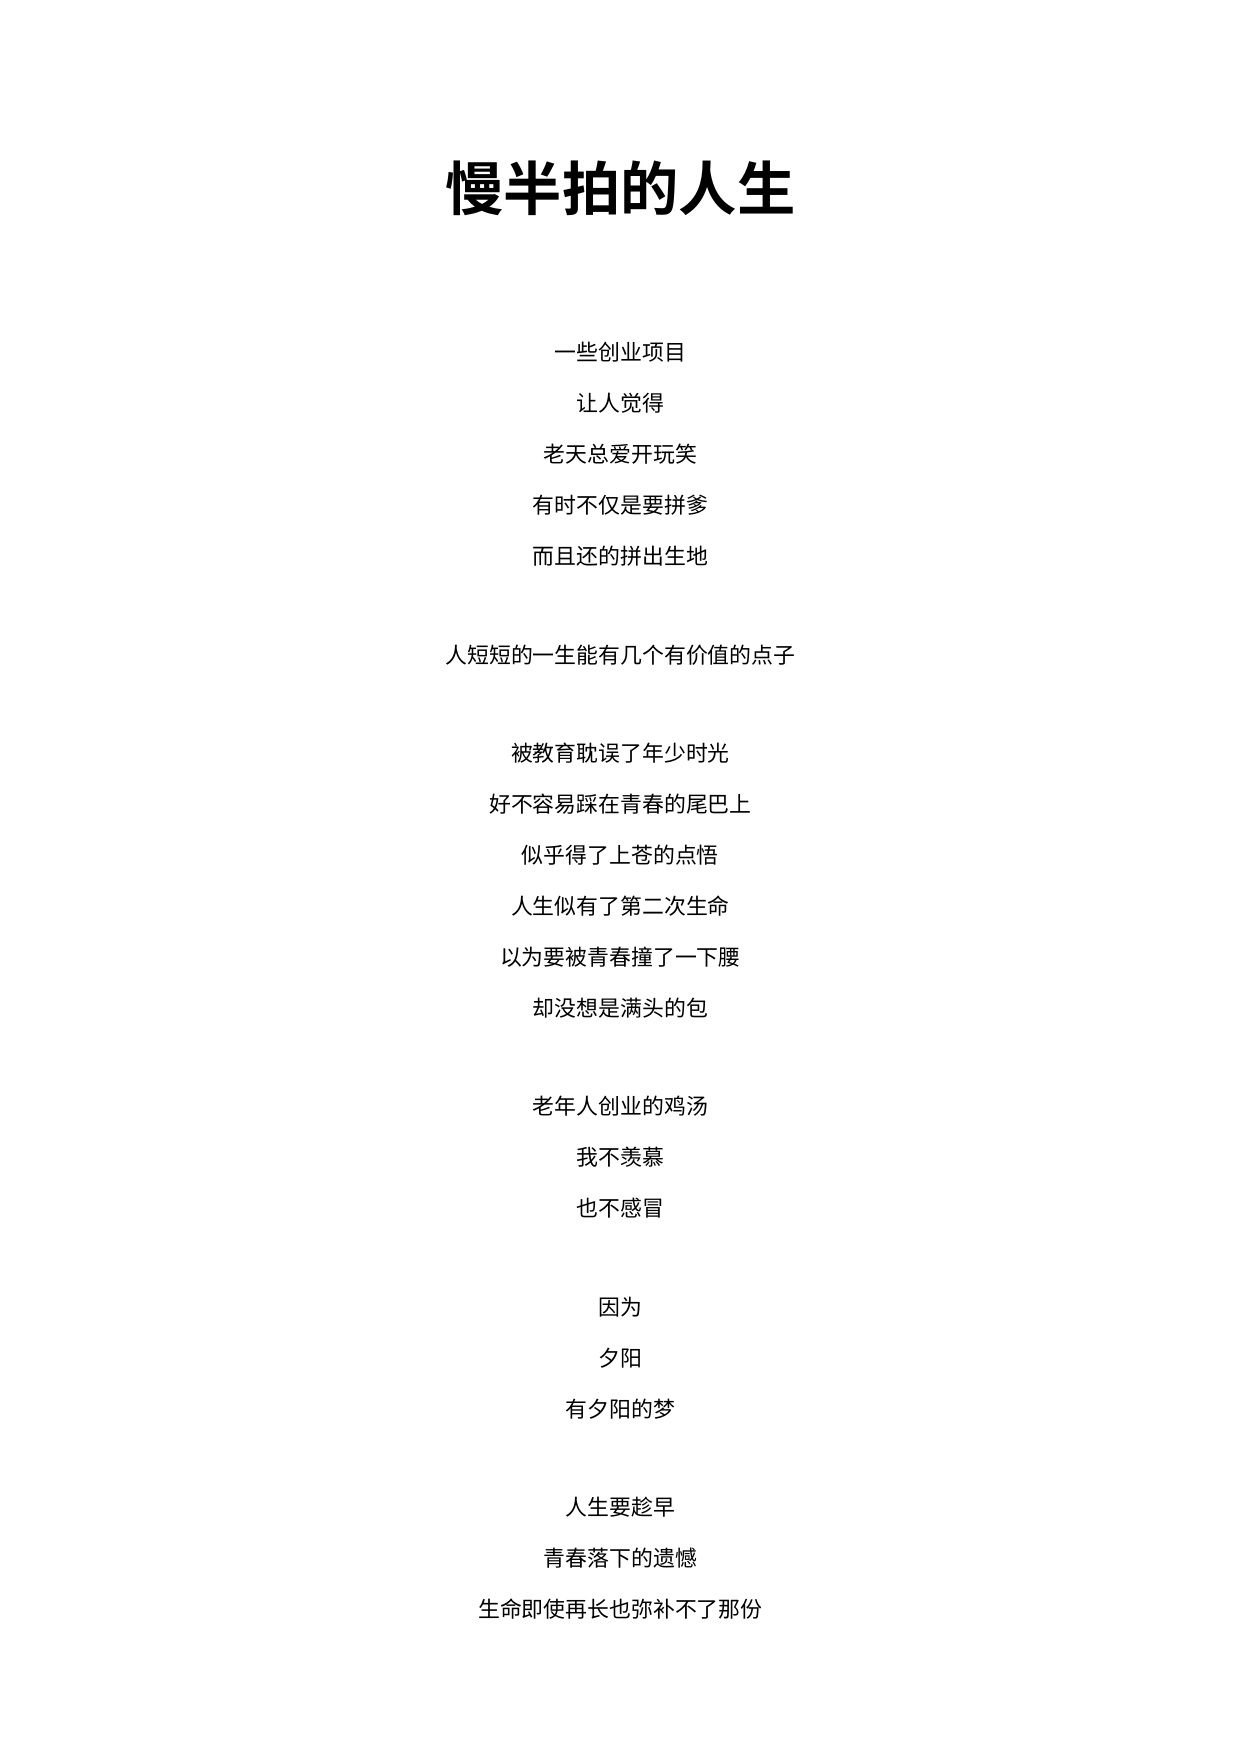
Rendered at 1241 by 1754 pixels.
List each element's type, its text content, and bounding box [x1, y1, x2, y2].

text 好不容易踩在青春的尾巴上 [118, 787, 1122, 819]
text 有夕阳的梦 [118, 1392, 1122, 1423]
text 生命即使再长也弥补不了那份 [118, 1592, 1122, 1624]
text 似乎得了上苍的点悟 [118, 838, 1122, 870]
title 慢半拍的人生 [118, 143, 1122, 228]
text 老年人创业的鸡汤 [118, 1089, 1122, 1121]
text 有时不仅是要拼爹 [118, 488, 1122, 520]
text 以为要被青春撞了一下腰 [118, 940, 1122, 972]
text 青春落下的遗憾 [118, 1541, 1122, 1573]
text 因为 [118, 1290, 1122, 1321]
text 老天总爱开玩笑 [118, 437, 1122, 469]
text 人生似有了第二次生命 [118, 889, 1122, 921]
text 也不感冒 [118, 1191, 1122, 1223]
text 而且还的拼出生地 [118, 539, 1122, 571]
text 夕阳 [118, 1341, 1122, 1372]
text 一些创业项目 [118, 335, 1122, 367]
text 让人觉得 [118, 386, 1122, 418]
text 被教育耽误了年少时光 [118, 736, 1122, 768]
text 人短短的一生能有几个有价值的点子 [118, 638, 1122, 669]
text 我不羡慕 [118, 1140, 1122, 1172]
text 人生要趁早 [118, 1490, 1122, 1522]
text 却没想是满头的包 [118, 991, 1122, 1022]
